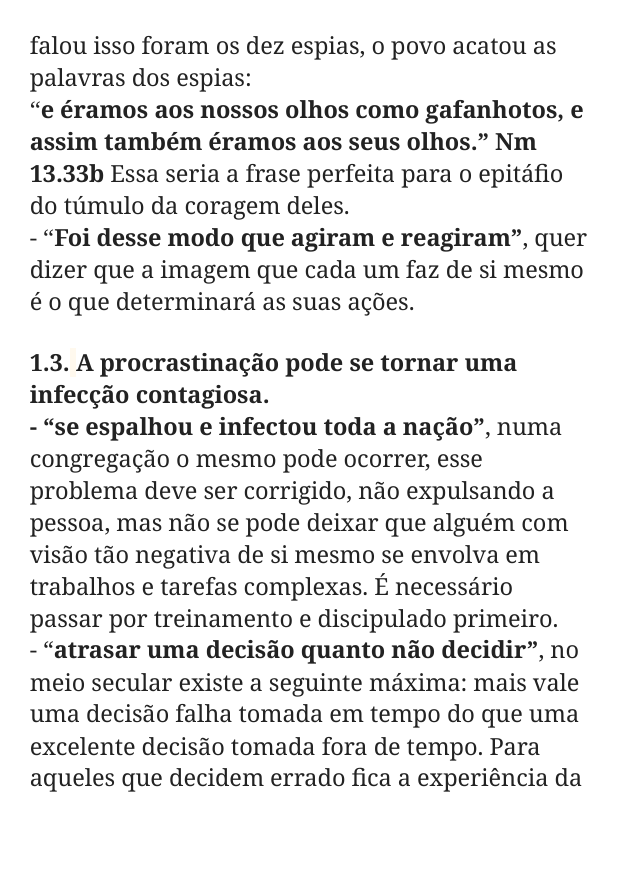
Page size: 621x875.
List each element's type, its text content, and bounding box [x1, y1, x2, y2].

text - “atrasar uma decisão quanto não decidir”, no meio secular existe a seguinte máxima: mais vale uma decisão falha tomada em tempo do que uma excelente decisão tomada fora de tempo. Para aqueles que decidem errado fica a experiência da [29, 634, 591, 794]
text - “se espalhou e infectou toda a nação”, numa congregação o mesmo pode ocorrer, esse problema deve ser corrigido, não expulsando a pessoa, mas não se pode deixar que alguém com visão tão negativa de si mesmo se envolva em trabalhos e tarefas complexas. É necessário passar por treinamento e discipulado primeiro. [29, 410, 591, 634]
text falou isso foram os dez espias, o povo acatou as palavras dos espias: “e éramos aos nossos olhos como gafanhotos, e assim também éramos aos seus olhos.” Nm 13.33b Essa seria a frase perfeita para o epitáfio do túmulo da coragem deles. - “Foi desse modo que agiram e reagiram”, quer dizer que a imagem que cada um faz de si mesmo é o que determinará as suas ações. 1.3. A procrastinação pode se tornar uma infecção contagiosa. [29, 29, 591, 410]
